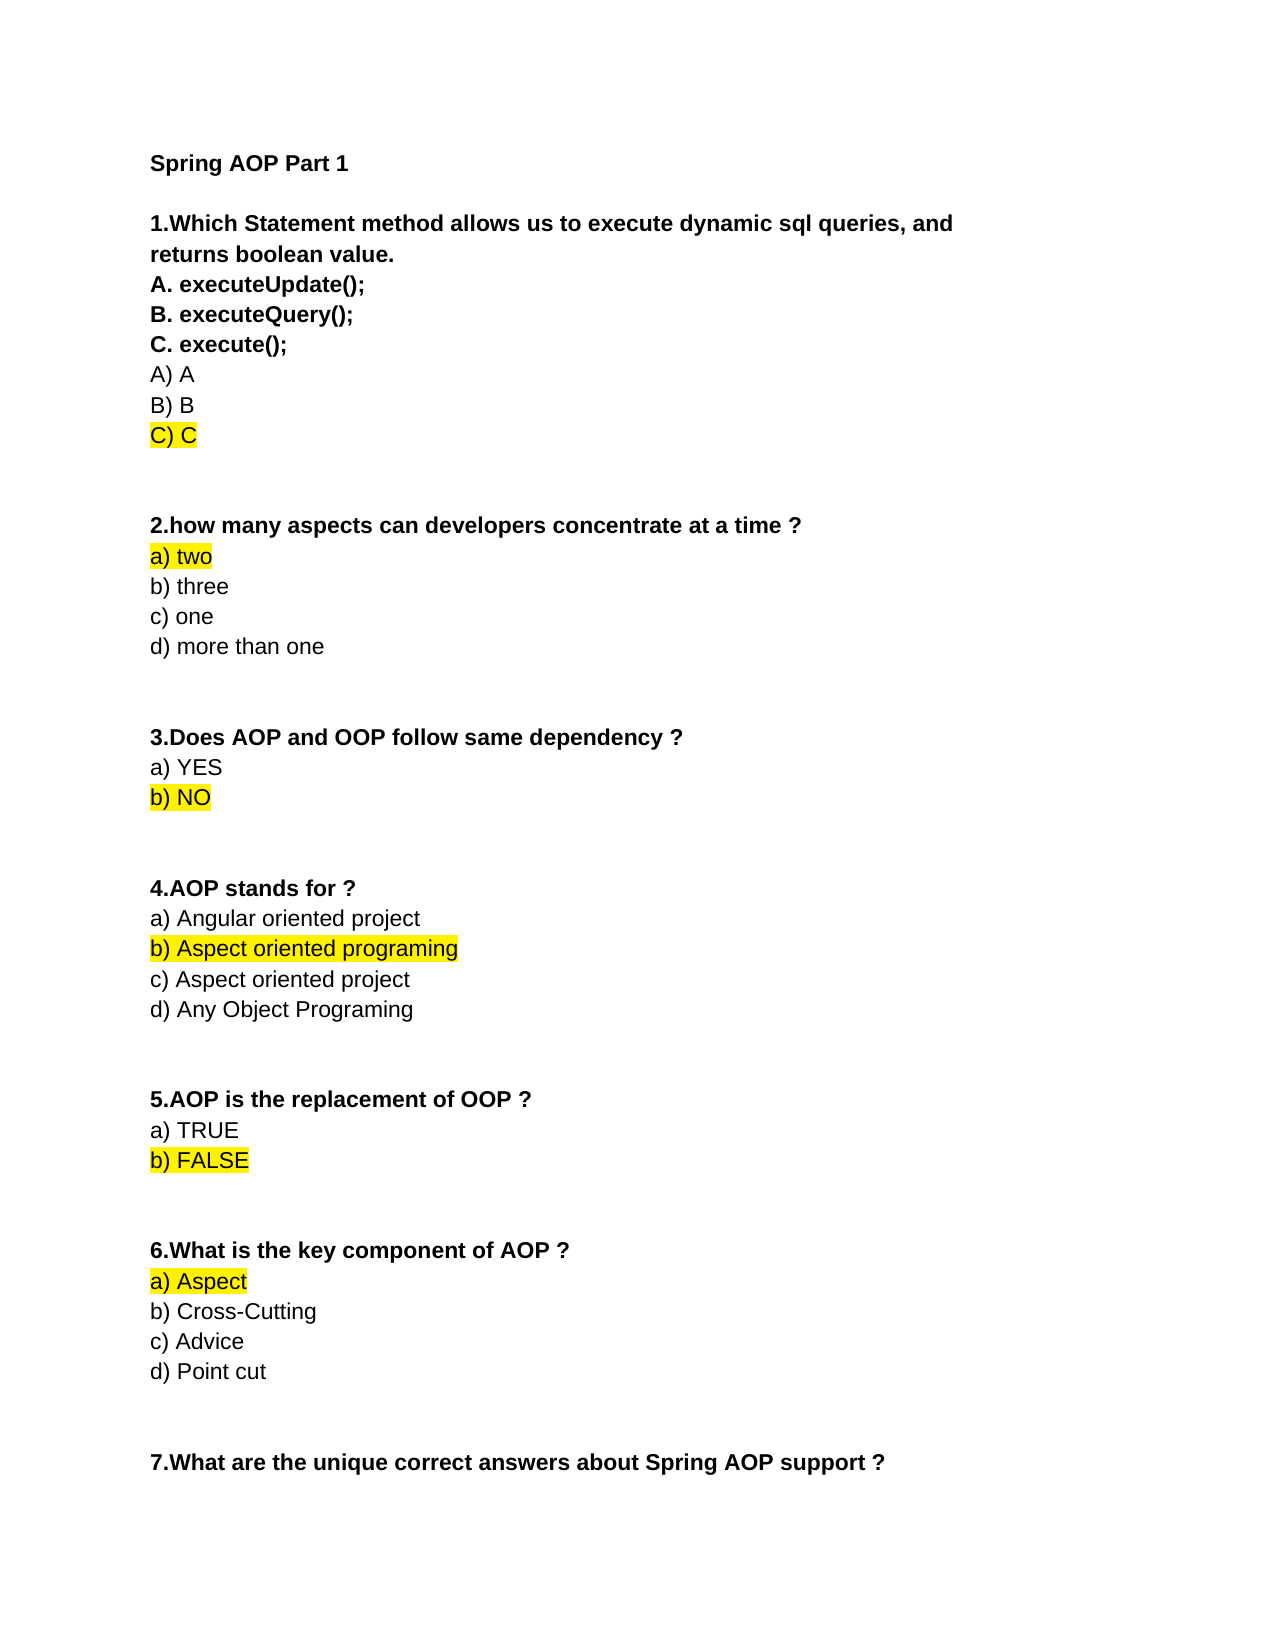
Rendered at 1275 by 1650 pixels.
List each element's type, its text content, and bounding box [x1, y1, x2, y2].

text 7.What are the unique correct answers about Spring AOP support ? [150, 1449, 1125, 1475]
text a) YES [150, 754, 1125, 781]
text a) two [150, 543, 1125, 569]
text A) A [150, 361, 1125, 388]
text b) Aspect oriented programing [150, 935, 1125, 962]
text B. executeQuery(); [150, 301, 1125, 327]
text C. execute(); [150, 331, 1125, 358]
text c) one [150, 603, 1125, 629]
text a) TRUE [150, 1117, 1125, 1143]
text B) B [150, 392, 1125, 418]
text 4.AOP stands for ? [150, 875, 1125, 901]
text 6.What is the key component of AOP ? [150, 1237, 1125, 1264]
text b) three [150, 573, 1125, 599]
text Spring AOP Part 1 [150, 150, 1125, 176]
text c) Advice [150, 1328, 1125, 1354]
text 3.Does AOP and OOP follow same dependency ? [150, 724, 1125, 750]
text A. executeUpdate(); [150, 271, 1125, 297]
text c) Aspect oriented project [150, 966, 1125, 992]
text C) C [150, 422, 1125, 448]
text d) more than one [150, 633, 1125, 660]
text returns boolean value. [150, 241, 1125, 267]
text b) FALSE [150, 1147, 1125, 1173]
text d) Any Object Programing [150, 996, 1125, 1022]
text b) Cross-Cutting [150, 1298, 1125, 1324]
text a) Angular oriented project [150, 905, 1125, 932]
text b) NO [150, 784, 1125, 811]
text 1.Which Statement method allows us to execute dynamic sql queries, and [150, 210, 1125, 237]
text 2.how many aspects can developers concentrate at a time ? [150, 512, 1125, 539]
text a) Aspect [150, 1268, 1125, 1294]
text d) Point cut [150, 1358, 1125, 1385]
text 5.AOP is the replacement of OOP ? [150, 1086, 1125, 1113]
